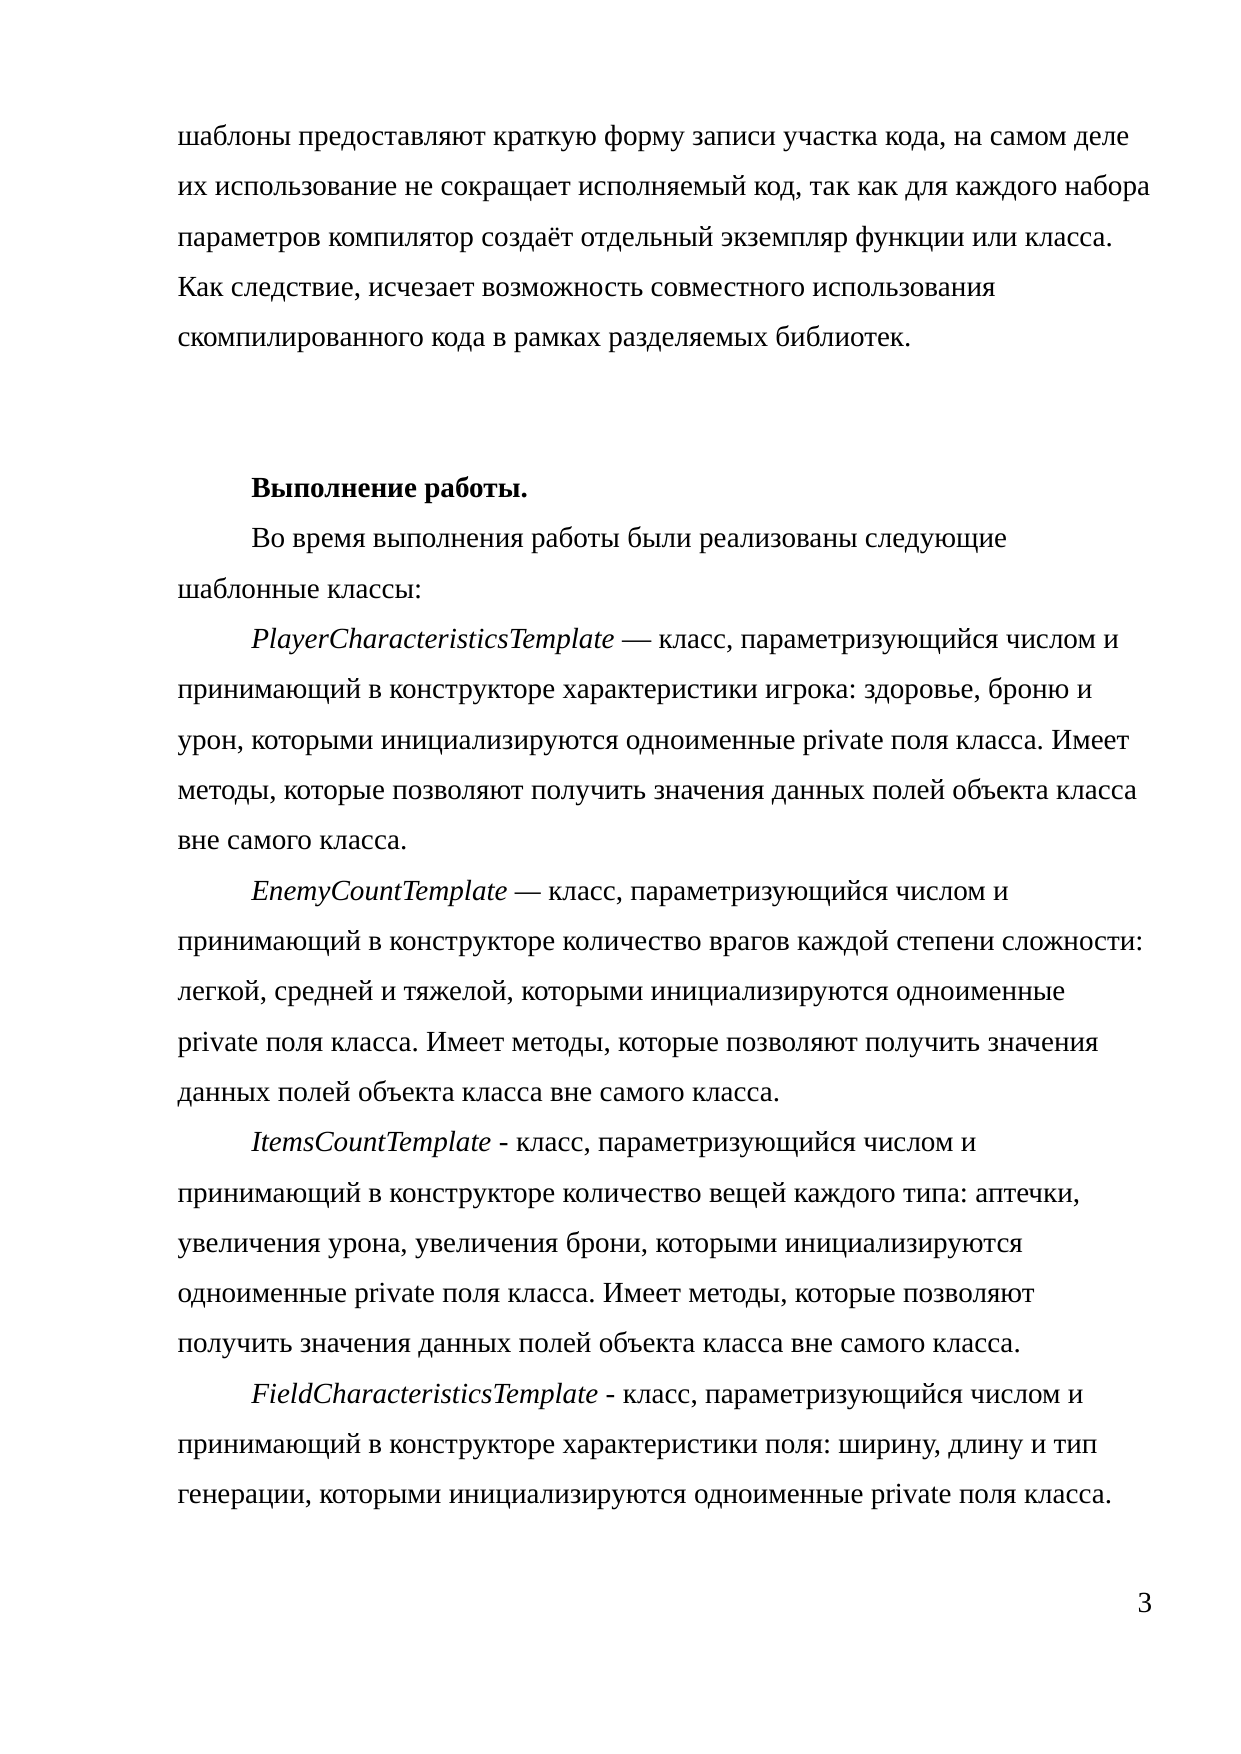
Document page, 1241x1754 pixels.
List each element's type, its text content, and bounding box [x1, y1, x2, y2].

subtitle Выполнение работы. [177, 470, 1152, 504]
text FieldCharacteristicsTemplate - класс, параметризующийся числом и принимающий в конструкторе характеристики поля: ширину, длину и тип генерации, которыми инициализируются одноименные private поля класса. [177, 1376, 1152, 1510]
text PlayerCharacteristicsTemplate — класс, параметризующийся числом и принимающий в конструкторе характеристики игрока: здоровье, броню и урон, которыми инициализируются одноименные private поля класса. Имеет методы, которые позволяют получить значения данных полей объекта класса вне самого класса. [177, 621, 1152, 856]
text Во время выполнения работы были реализованы следующие шаблонные классы: [177, 521, 1152, 604]
text шаблоны предоставляют краткую форму записи участка кода, на самом деле их использование не сокращает исполняемый код, так как для каждого набора параметров компилятор создаёт отдельный экземпляр функции или класса. Как следствие, исчезает возможность совместного использования скомпилированного кода в рамках разделяемых библиотек. [177, 118, 1152, 353]
text ItemsCountTemplate - класс, параметризующийся числом и принимающий в конструкторе количество вещей каждого типа: аптечки, увеличения урона, увеличения брони, которыми инициализируются одноименные private поля класса. Имеет методы, которые позволяют получить значения данных полей объекта класса вне самого класса. [177, 1124, 1152, 1359]
text EnemyCountTemplate — класс, параметризующийся числом и принимающий в конструкторе количество врагов каждой степени сложности: легкой, средней и тяжелой, которыми инициализируются одноименные private поля класса. Имеет методы, которые позволяют получить значения данных полей объекта класса вне самого класса. [177, 873, 1152, 1108]
